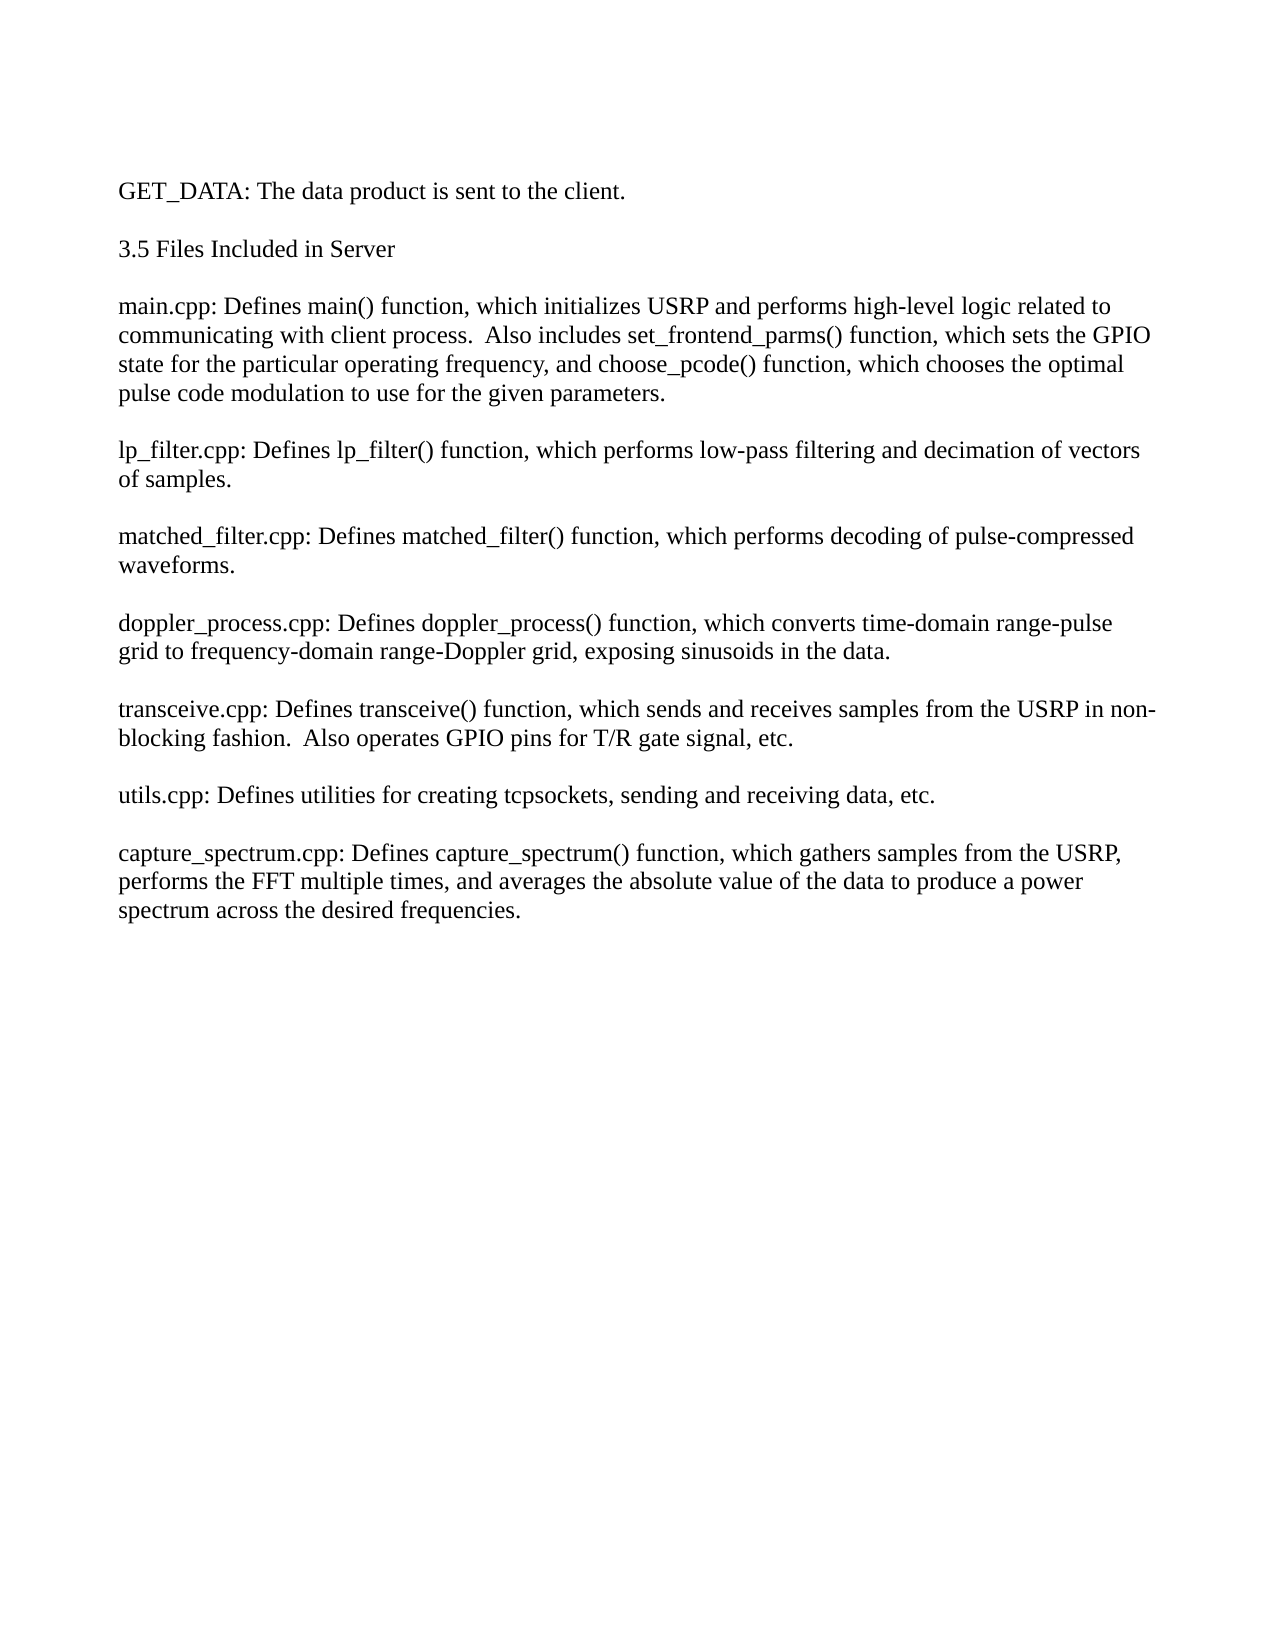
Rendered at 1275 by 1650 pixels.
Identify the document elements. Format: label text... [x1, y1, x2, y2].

text GET_DATA: The data product is sent to the client. [118, 176, 1157, 205]
text utils.cpp: Defines utilities for creating tcpsockets, sending and receiving data, etc. [118, 780, 1157, 809]
text matched_filter.cpp: Defines matched_filter() function, which performs decoding of pulse-compressed waveforms. [118, 521, 1157, 579]
text main.cpp: Defines main() function, which initializes USRP and performs high-level logic related to communicating with client process. Also includes set_frontend_parms() function, which sets the GPIO state for the particular operating frequency, and choose_pcode() function, which chooses the optimal pulse code modulation to use for the given parameters. [118, 291, 1157, 406]
text doppler_process.cpp: Defines doppler_process() function, which converts time-domain range-pulse grid to frequency-domain range-Doppler grid, exposing sinusoids in the data. [118, 608, 1157, 665]
text lp_filter.cpp: Defines lp_filter() function, which performs low-pass filtering and decimation of vectors of samples. [118, 435, 1157, 493]
text 3.5 Files Included in Server [118, 234, 1157, 263]
text transceive.cpp: Defines transceive() function, which sends and receives samples from the USRP in non-blocking fashion. Also operates GPIO pins for T/R gate signal, etc. [118, 694, 1157, 751]
text capture_spectrum.cpp: Defines capture_spectrum() function, which gathers samples from the USRP, performs the FFT multiple times, and averages the absolute value of the data to produce a power spectrum across the desired frequencies. [118, 838, 1157, 924]
